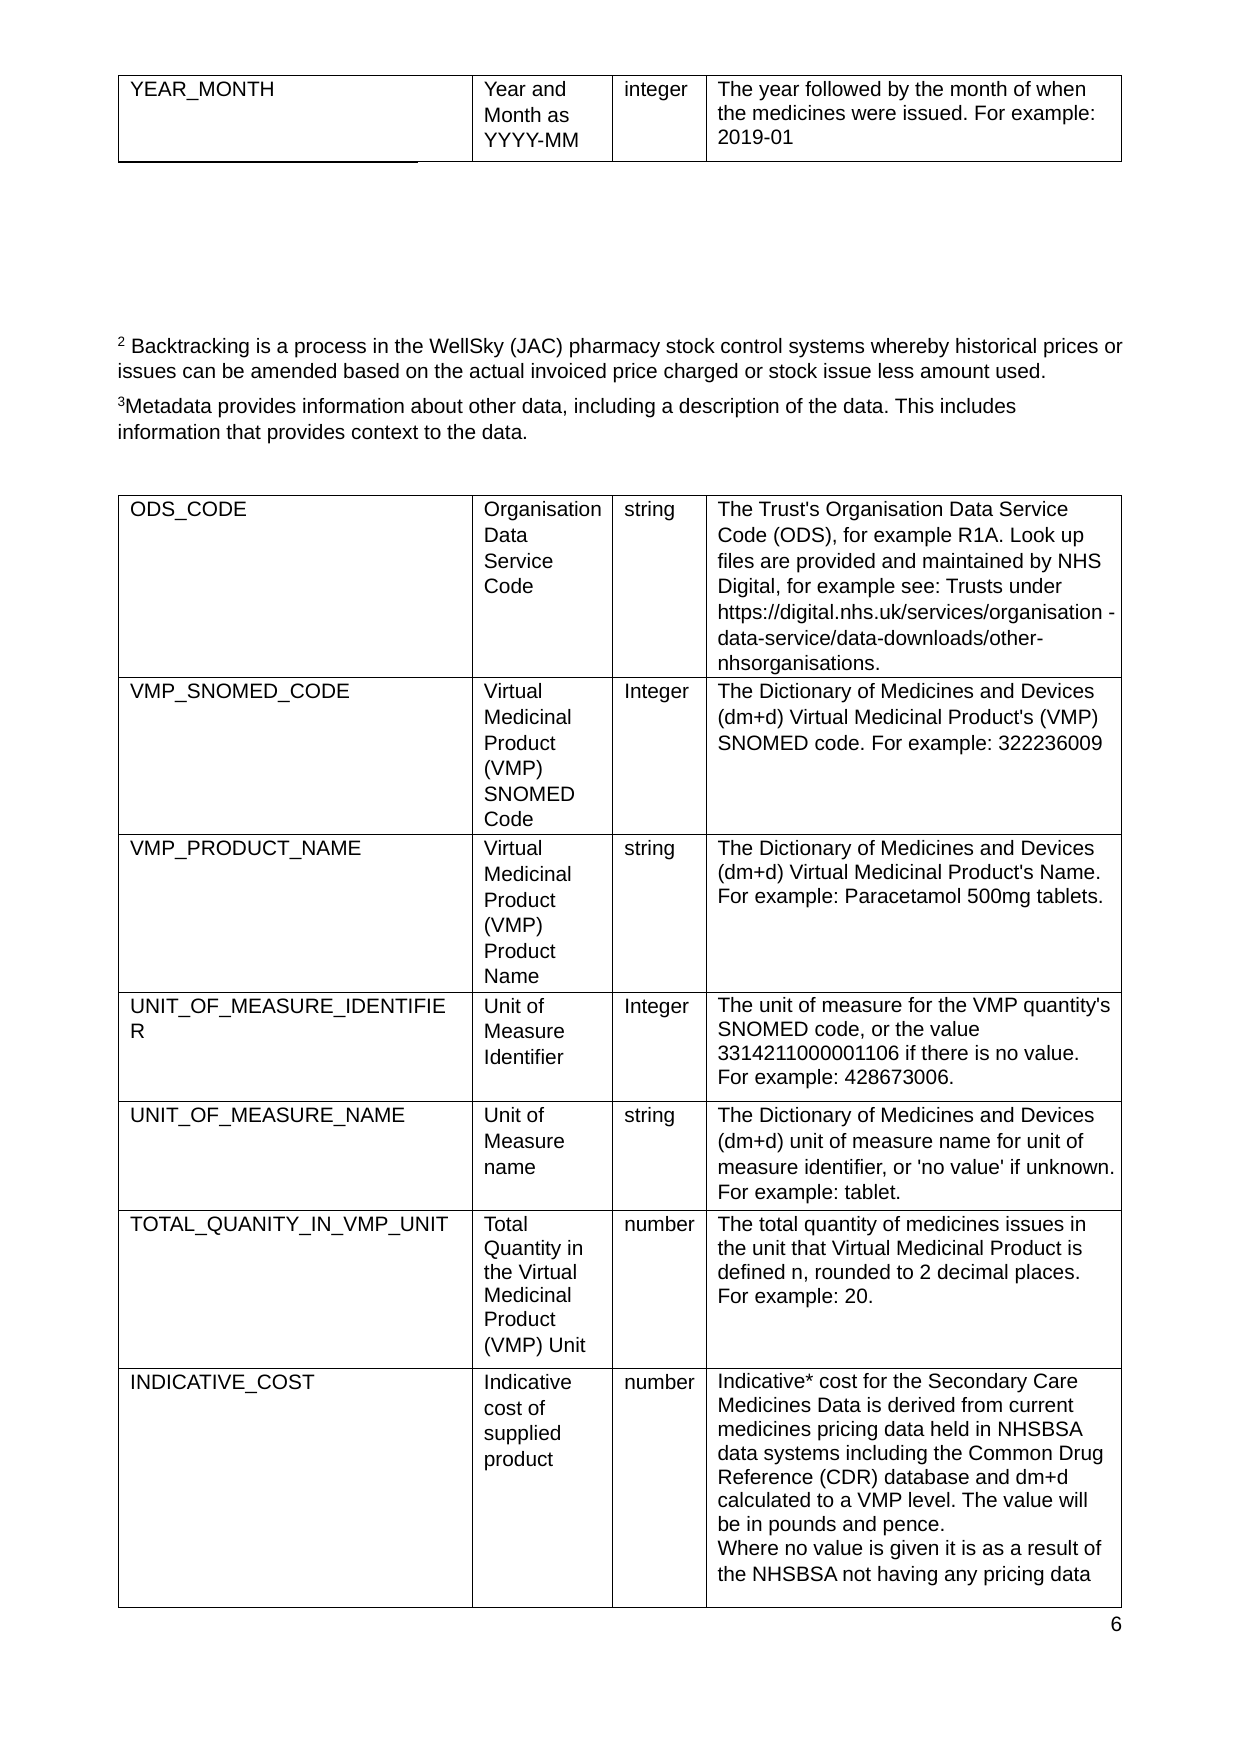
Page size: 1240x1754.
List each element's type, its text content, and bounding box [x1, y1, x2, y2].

table_cell number [613, 1211, 706, 1368]
text 3Metadata provides information about other data, including a description of the data. This includes information that provides context to the data. [117, 394, 1125, 443]
table_cell string [613, 835, 706, 992]
table_cell Integer [613, 993, 706, 1101]
table_cell string [613, 1102, 706, 1210]
table_cell UNIT_OF_MEASURE_NAME [119, 1102, 472, 1210]
table_cell VMP_PRODUCT_NAME [119, 835, 472, 992]
table_cell Indicative* cost for the Secondary Care Medicines Data is derived from current medicines pricing data held in NHSBSA data systems including the Common Drug Reference (CDR) database and dm+d calculated to a VMP level. The value will be in pounds and pence. Where no value is given it is as a result of the NHSBSA not having any pricing data [707, 1369, 1121, 1607]
table_header The Trust's Organisation Data Service Code (ODS), for example R1A. Look up files are provided and maintained by NHS Digital, for example see: Trusts under https://digital.nhs.uk/services/organisation -data-service/data-downloads/other-nhsorganisations. [707, 496, 1121, 677]
table_cell UNIT_OF_MEASURE_IDENTIFIE R [119, 993, 472, 1101]
table_cell integer [613, 76, 706, 161]
table_cell The Dictionary of Medicines and Devices (dm+d) Virtual Medicinal Product's (VMP) SNOMED code. For example: 322236009 [707, 678, 1121, 834]
text 2 Backtracking is a process in the WellSky (JAC) pharmacy stock control systems whereby historical prices or issues can be amended based on the actual invoiced price charged or stock issue less amount used. [117, 333, 1125, 383]
table_cell TOTAL_QUANITY_IN_VMP_UNIT [119, 1211, 472, 1368]
table_cell VMP_SNOMED_CODE [119, 678, 472, 834]
table_cell Integer [613, 678, 706, 834]
table_cell The Dictionary of Medicines and Devices (dm+d) unit of measure name for unit of measure identifier, or 'no value' if unknown. For example: tablet. [707, 1102, 1121, 1210]
table_cell INDICATIVE_COST [119, 1369, 472, 1607]
table_header string [613, 496, 706, 677]
table_cell The total quantity of medicines issues in the unit that Virtual Medicinal Product is defined n, rounded to 2 decimal places. For example: 20. [707, 1211, 1121, 1368]
table_cell Virtual Medicinal Product (VMP) SNOMED Code [473, 678, 612, 834]
table_cell Virtual Medicinal Product (VMP) Product Name [473, 835, 612, 992]
table_cell YEAR_MONTH [119, 76, 472, 161]
table_cell The unit of measure for the VMP quantity's SNOMED code, or the value 3314211000001106 if there is no value. For example: 428673006. [707, 993, 1121, 1101]
table_cell The year followed by the month of when the medicines were issued. For example: 2019-01 [707, 76, 1121, 161]
table_cell number [613, 1369, 706, 1607]
table_cell Indicative cost of supplied product [473, 1369, 612, 1607]
table_cell Total Quantity in the Virtual Medicinal Product (VMP) Unit [473, 1211, 612, 1368]
table_cell Unit of Measure Identifier [473, 993, 612, 1101]
table_header ODS_CODE [119, 496, 472, 677]
table_cell Unit of Measure name [473, 1102, 612, 1210]
table_cell Year and Month as YYYY-MM [473, 76, 612, 161]
table_header Organisation Data Service Code [473, 496, 612, 677]
table_cell The Dictionary of Medicines and Devices (dm+d) Virtual Medicinal Product's Name. For example: Paracetamol 500mg tablets. [707, 835, 1121, 992]
